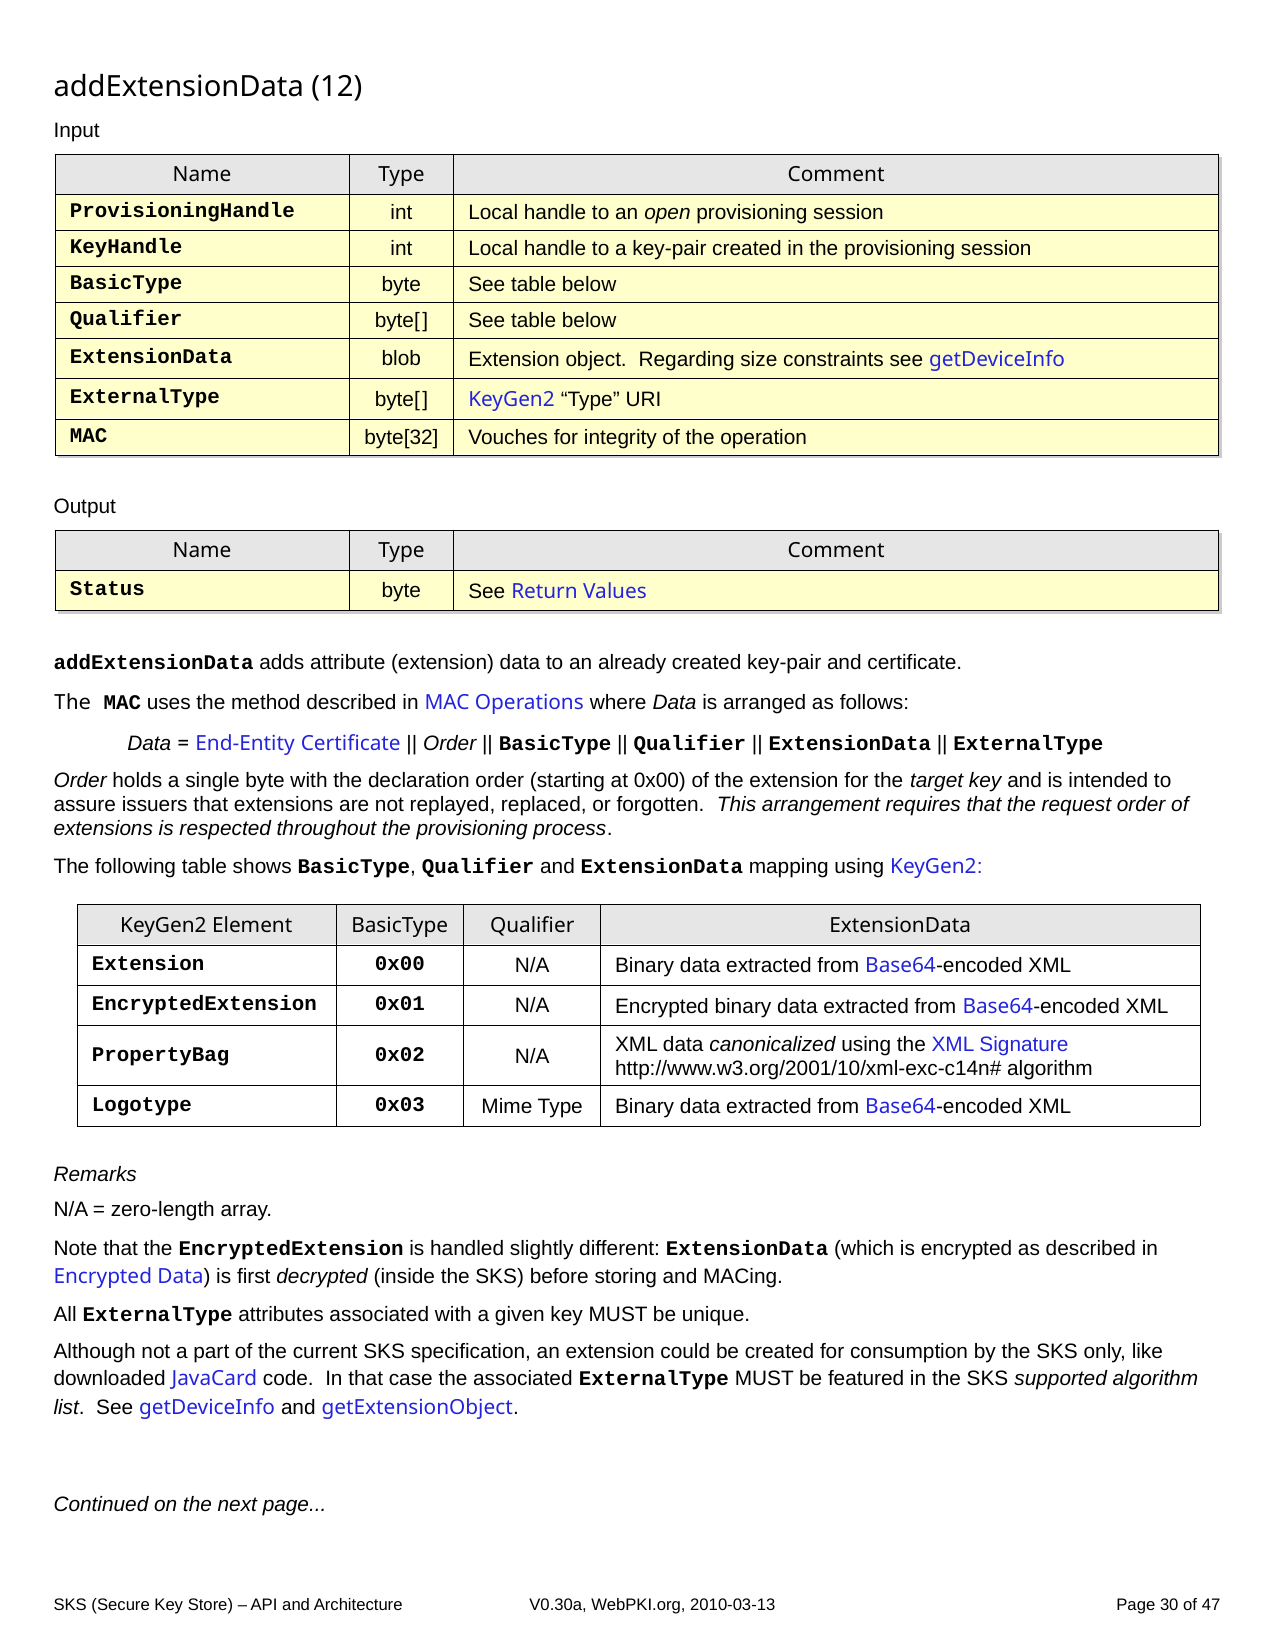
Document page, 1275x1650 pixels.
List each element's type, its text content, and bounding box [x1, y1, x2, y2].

text N/A = zero-length array. [53, 1197, 1221, 1221]
table_header Comment [454, 155, 1218, 194]
subtitle addExtensionData (12) [53, 66, 1221, 105]
table_cell Local handle to an open provisioning session [454, 195, 1218, 230]
table_cell Vouches for integrity of the operation [454, 420, 1218, 454]
text The MAC uses the method described in MAC Operations where Data is arranged as follows: [53, 687, 1221, 716]
text All ExternalType attributes associated with a given key MUST be unique. [53, 1302, 1221, 1328]
table_cell Binary data extracted from Base64-encoded XML [601, 946, 1200, 985]
table_cell Status [56, 571, 349, 610]
table_cell Extension [78, 946, 336, 985]
table_cell 0x02 [337, 1026, 463, 1085]
text Output [53, 494, 1221, 518]
table_cell Encrypted binary data extracted from Base64-encoded XML [601, 986, 1200, 1025]
table_cell byte [350, 571, 453, 610]
text Note that the EncryptedExtension is handled slightly different: ExtensionData (which is encrypted as described in Encrypted Data) is first decrypted (inside the SKS) before storing and MACing. [53, 1233, 1221, 1290]
text Although not a part of the current SKS specification, an extension could be created for consumption by the SKS only, like downloaded JavaCard code. In that case the associated ExternalType MUST be featured in the SKS supported algorithm list. See getDeviceInfo and getExtensionObject. [53, 1339, 1221, 1420]
table_cell PropertyBag [78, 1026, 336, 1085]
table_cell KeyGen2 “Type” URI [454, 379, 1218, 418]
table_header ExtensionData [601, 905, 1200, 944]
text Input [53, 118, 1221, 142]
table_cell blob [350, 339, 453, 378]
text addExtensionData adds attribute (extension) data to an already created key-pair and certificate. [53, 650, 1221, 676]
table_header Type [350, 531, 453, 570]
table_header Type [350, 155, 453, 194]
table_cell MAC [56, 420, 349, 454]
table_cell N/A [464, 1026, 600, 1085]
table_header Name [56, 531, 349, 570]
table_cell Mime Type [464, 1086, 600, 1126]
text The following table shows BasicType, Qualifier and ExtensionData mapping using KeyGen2: [53, 852, 1221, 904]
table_cell byte [350, 267, 453, 302]
text Continued on the next page... [53, 1492, 1221, 1516]
table_cell 0x00 [337, 946, 463, 985]
table_cell Extension object. Regarding size constraints see getDeviceInfo [454, 339, 1218, 378]
table_cell int [350, 231, 453, 266]
table_cell ExternalType [56, 379, 349, 418]
table_cell Qualifier [56, 303, 349, 338]
table_cell 0x01 [337, 986, 463, 1025]
table_cell EncryptedExtension [78, 986, 336, 1025]
table_cell See table below [454, 267, 1218, 302]
table_cell Binary data extracted from Base64-encoded XML [601, 1086, 1200, 1126]
table_cell byte⁮[32] [350, 420, 453, 454]
table_cell ProvisioningHandle [56, 195, 349, 230]
table_cell See table below [454, 303, 1218, 338]
table_cell ExtensionData [56, 339, 349, 378]
text Remarks [53, 1162, 1221, 1186]
table_header Qualifier [464, 905, 600, 944]
table_header Comment [454, 531, 1218, 570]
table_cell int [350, 195, 453, 230]
table_cell N/A [464, 986, 600, 1025]
table_cell byte⁮[ ] [350, 379, 453, 418]
text Data = End-Entity Certificate || Order || BasicType || Qualifier || ExtensionData || ExternalType [53, 728, 1221, 756]
table_cell See Return Values [454, 571, 1218, 610]
table_cell KeyHandle [56, 231, 349, 266]
table_cell 0x03 [337, 1086, 463, 1126]
table_cell Local handle to a key-pair created in the provisioning session [454, 231, 1218, 266]
table_header KeyGen2 Element [78, 905, 336, 944]
table_cell byte⁮[ ] [350, 303, 453, 338]
table_header Name [56, 155, 349, 194]
table_cell XML data canonicalized using the XML Signature http://www.w3.org/2001/10/xml-exc-c14n# algorithm [601, 1026, 1200, 1085]
table_header BasicType [337, 905, 463, 944]
table_cell BasicType [56, 267, 349, 302]
text Order holds a single byte with the declaration order (starting at 0x00) of the extension for the target key and is intended to assure issuers that extensions are not replayed, replaced, or forgotten. This arrangement requires that the request order of extensions is respected throughout the provisioning process. [53, 768, 1221, 840]
table_cell Logotype [78, 1086, 336, 1126]
table_cell N/A [464, 946, 600, 985]
